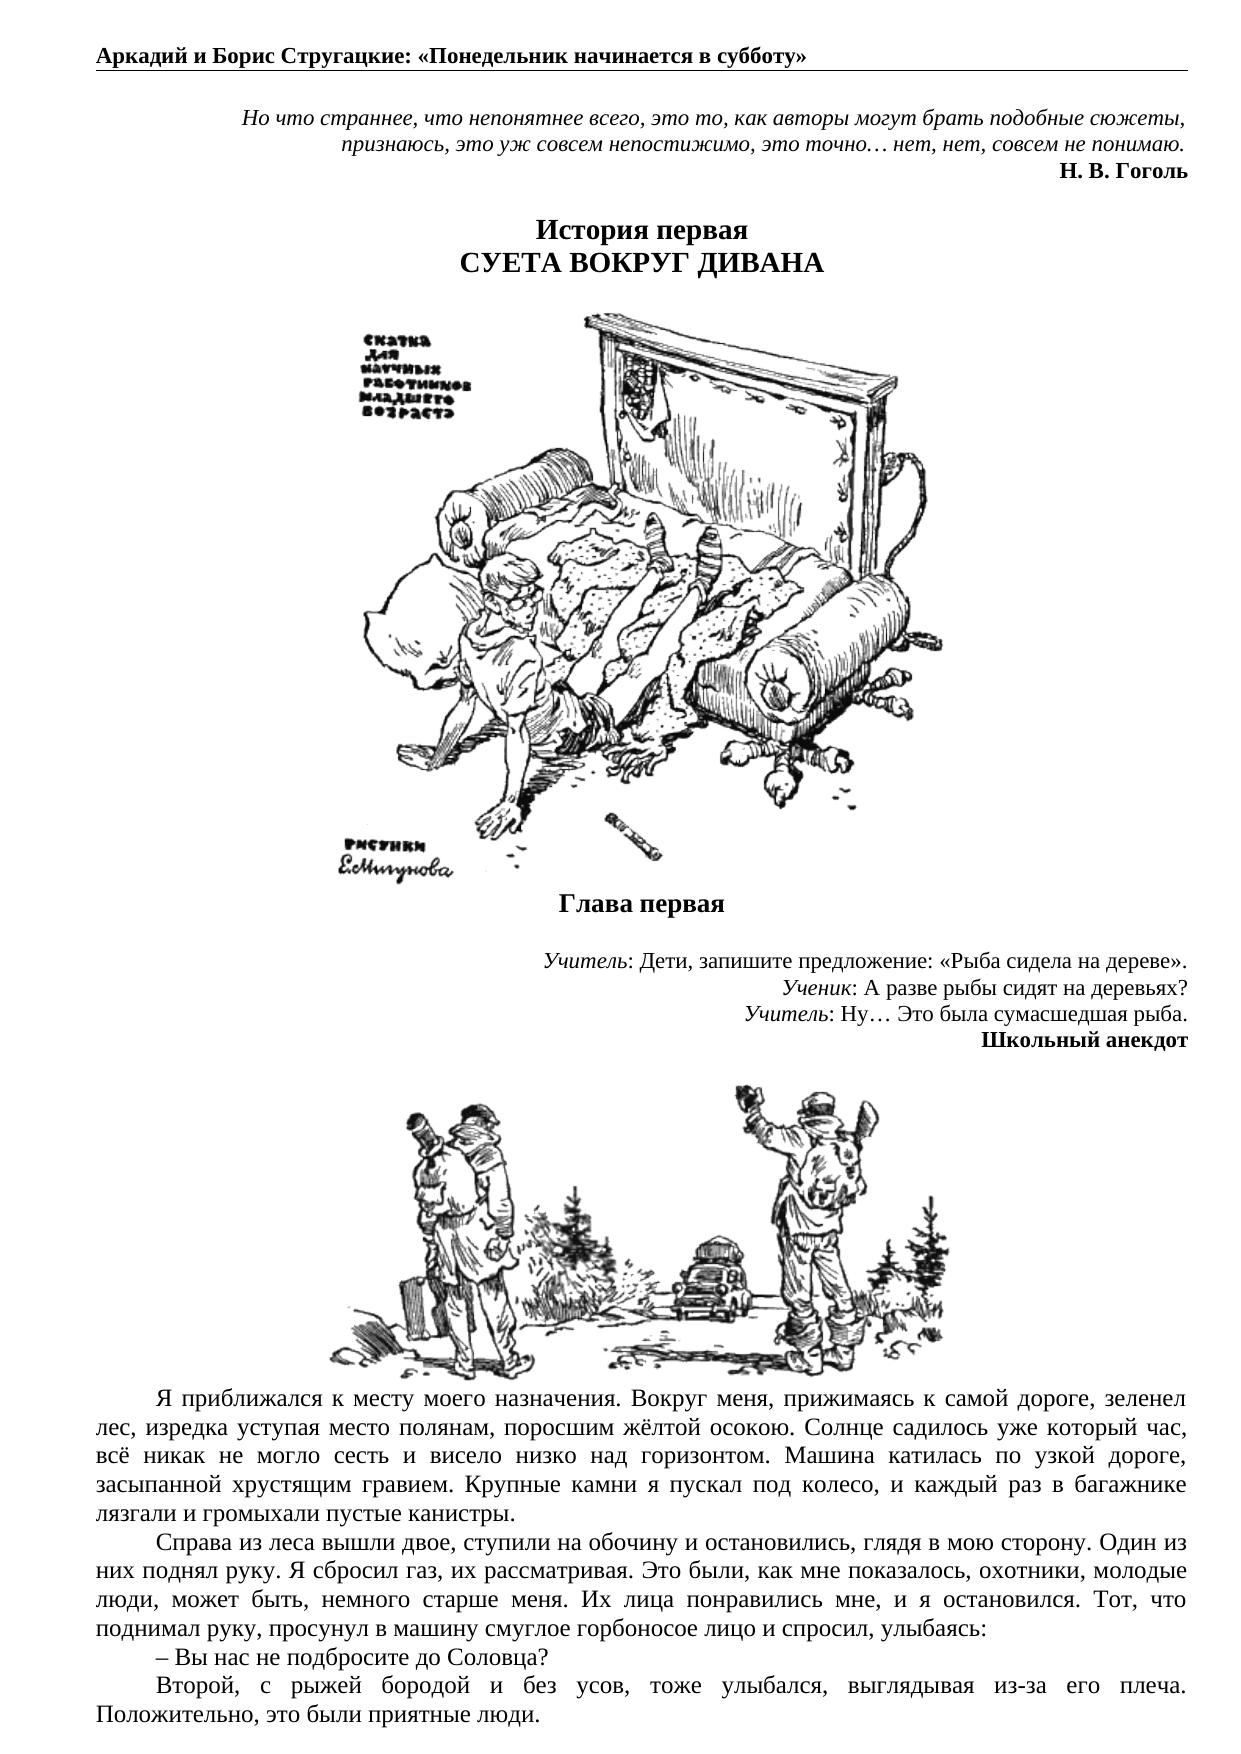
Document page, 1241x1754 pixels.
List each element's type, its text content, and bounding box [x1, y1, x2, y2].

text Второй, с рыжей бородой и без усов, тоже улыбался, выглядывая из-за его плеча. Положительно, это были приятные люди. [96, 1671, 1188, 1728]
text Но что страннее, что непонятнее всего, это то, как авторы могут брать подобные сюжеты, признаюсь, это уж совсем непостижимо, это точно… нет, нет, совсем не понимаю. [158, 104, 1188, 157]
text – Вы нас не подбросите до Соловца? [96, 1642, 1188, 1671]
text Я приближался к месту моего назначения. Вокруг меня, прижимаясь к самой дороге, зеленел лес, изредка уступая место полянам, поросшим жёлтой осокою. Солнце садилось уже который час, всё никак не могло сесть и висело низко над горизонтом. Машина катилась по узкой дороге, засыпанной хрустящим гравием. Крупные камни я пускал под колесо, и каждый раз в багажнике лязгали и громыхали пустые канистры. [96, 1383, 1188, 1527]
text Учитель: Ну… Это была сумасшедшая рыба. [158, 1000, 1188, 1026]
subtitle СУЕТА ВОКРУГ ДИВАНА [96, 246, 1188, 279]
text Справа из леса вышли двое, ступили на обочину и остановились, глядя в мою сторону. Один из них поднял руку. Я сбросил газ, их рассматривая. Это были, как мне показалось, охотники, молодые люди, может быть, немного старше меня. Их лица понравились мне, и я остановился. Тот, что поднимал руку, просунул в машину смуглое горбоносое лицо и спросил, улыбаясь: [96, 1527, 1188, 1642]
subtitle Глава первая [96, 887, 1188, 919]
subtitle История первая [96, 212, 1188, 246]
text Н. В. Гоголь [158, 157, 1188, 183]
text Школьный анекдот [158, 1026, 1188, 1053]
text Учитель: Дети, запишите предложение: «Рыба сидела на дереве». [158, 947, 1188, 974]
text Ученик: А разве рыбы сидят на деревьях? [158, 974, 1188, 1000]
